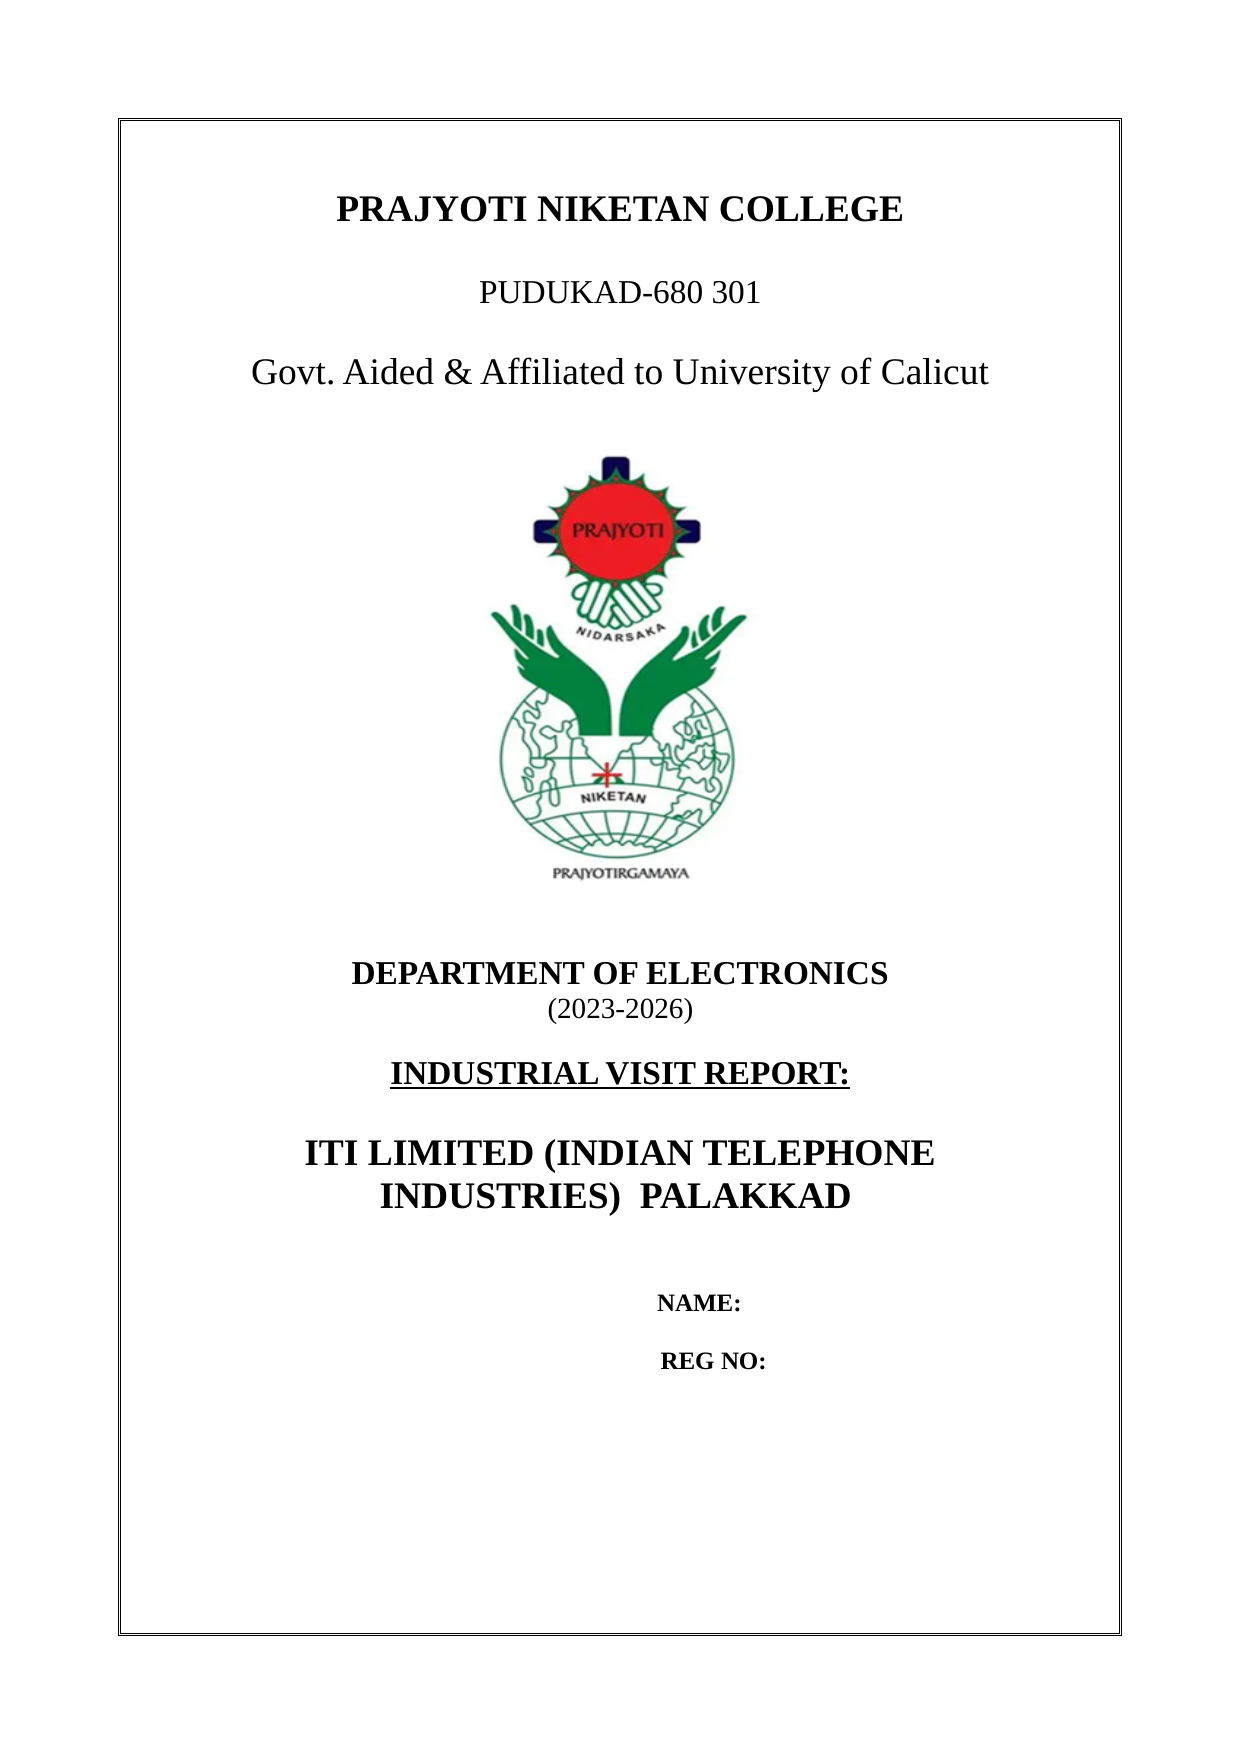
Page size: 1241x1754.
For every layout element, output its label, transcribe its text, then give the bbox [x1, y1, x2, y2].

text PRAJYOTI NIKETAN COLLEGE [186, 186, 1054, 229]
text ITI LIMITED (INDIAN TELEPHONE [186, 1130, 1054, 1173]
text Govt. Aided & Affiliated to University of Calicut [186, 349, 1054, 392]
text PUDUKAD-680 301 [186, 272, 1054, 311]
text REG NO: [186, 1346, 1054, 1374]
picture [364, 447, 871, 882]
text INDUSTRIAL VISIT REPORT: [186, 1053, 1054, 1092]
text (2023-2026) [186, 991, 1054, 1025]
text INDUSTRIES) PALAKKAD [186, 1173, 1054, 1216]
text NAME: [186, 1288, 1054, 1317]
text DEPARTMENT OF ELECTRONICS [186, 953, 1054, 991]
